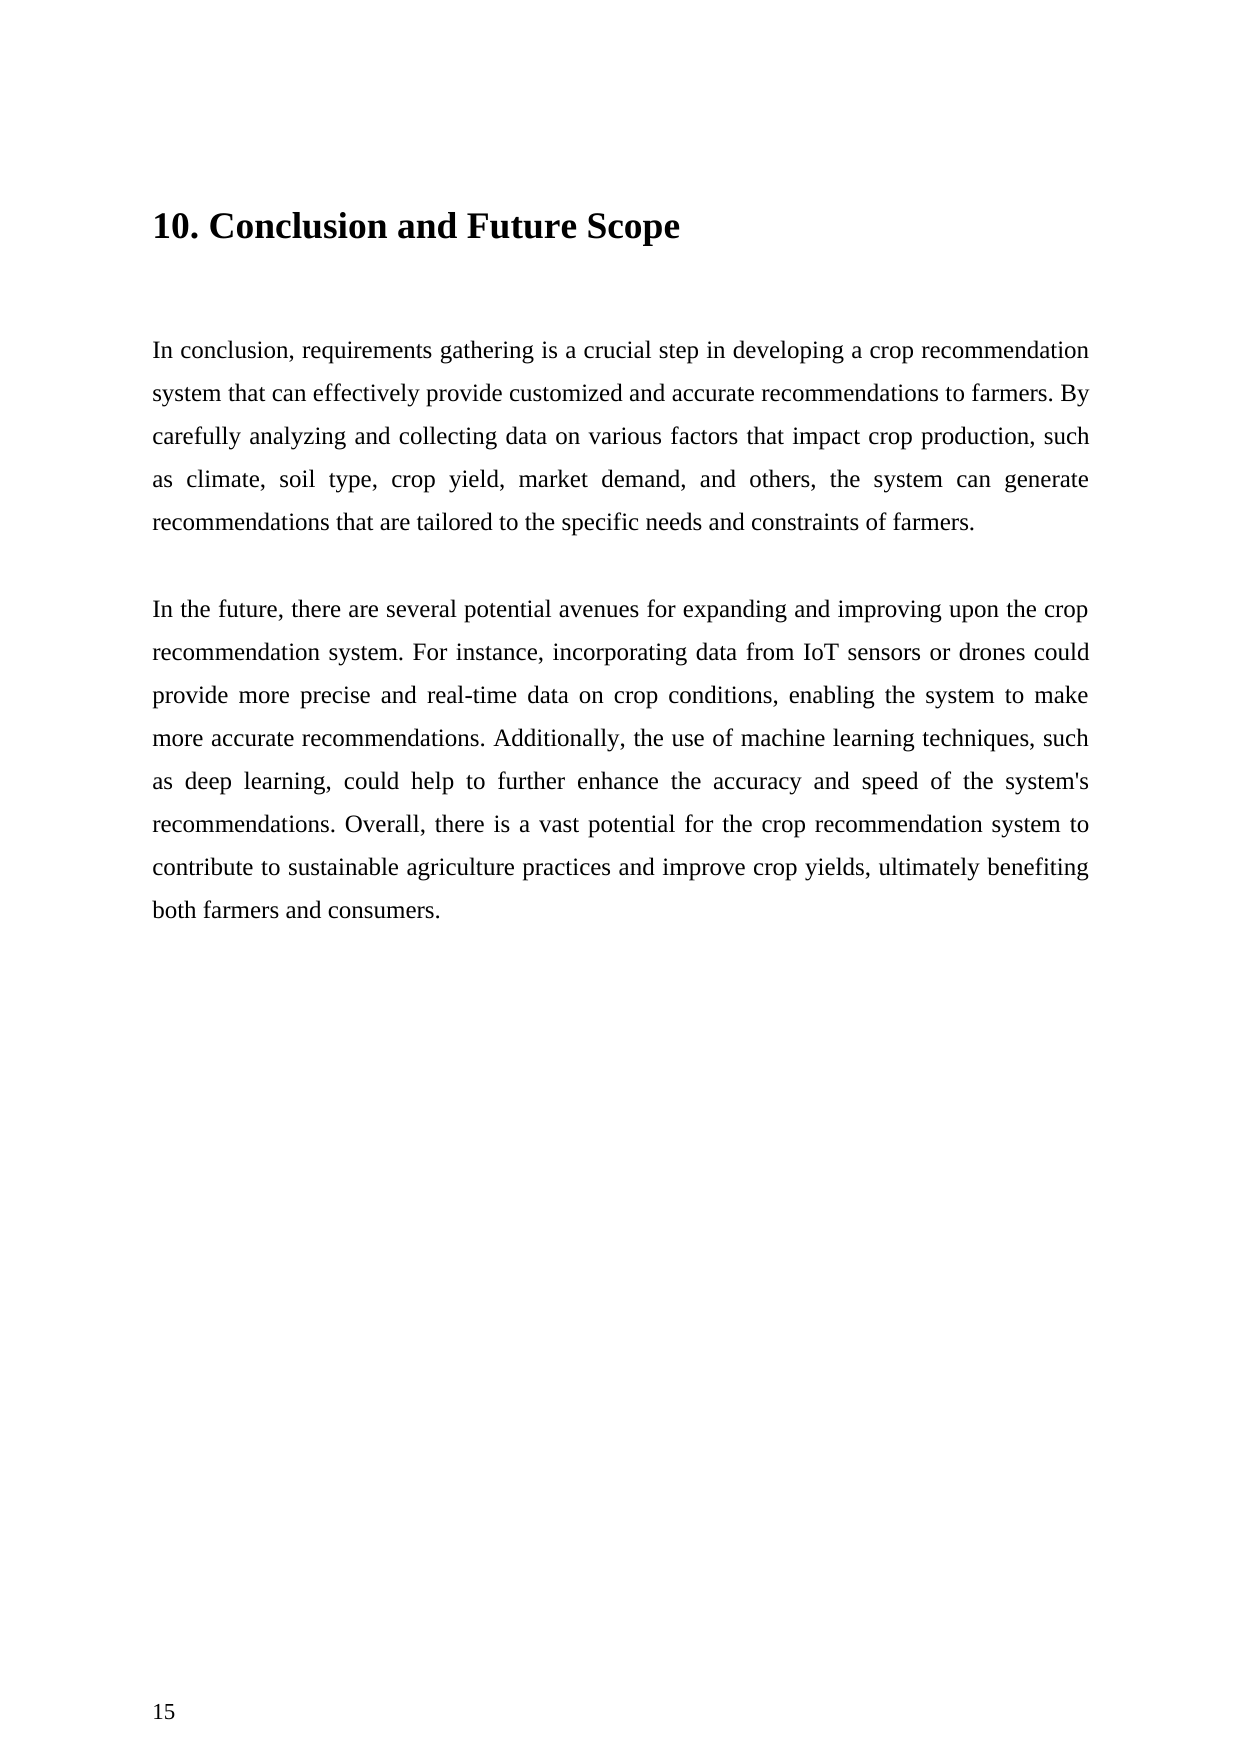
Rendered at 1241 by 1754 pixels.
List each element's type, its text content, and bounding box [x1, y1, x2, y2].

subtitle 10. Conclusion and Future Scope [152, 204, 1090, 247]
text In conclusion, requirements gathering is a crucial step in developing a crop recommendation system that can effectively provide customized and accurate recommendations to farmers. By carefully analyzing and collecting data on various factors that impact crop production, such as climate, soil type, crop yield, market demand, and others, the system can generate recommendations that are tailored to the specific needs and constraints of farmers. [152, 335, 1090, 536]
text In the future, there are several potential avenues for expanding and improving upon the crop recommendation system. For instance, incorporating data from IoT sensors or drones could provide more precise and real-time data on crop conditions, enabling the system to make more accurate recommendations. Additionally, the use of machine learning techniques, such as deep learning, could help to further enhance the accuracy and speed of the system's recommendations. Overall, there is a vast potential for the crop recommendation system to contribute to sustainable agriculture practices and improve crop yields, ultimately benefiting both farmers and consumers. [152, 594, 1090, 924]
